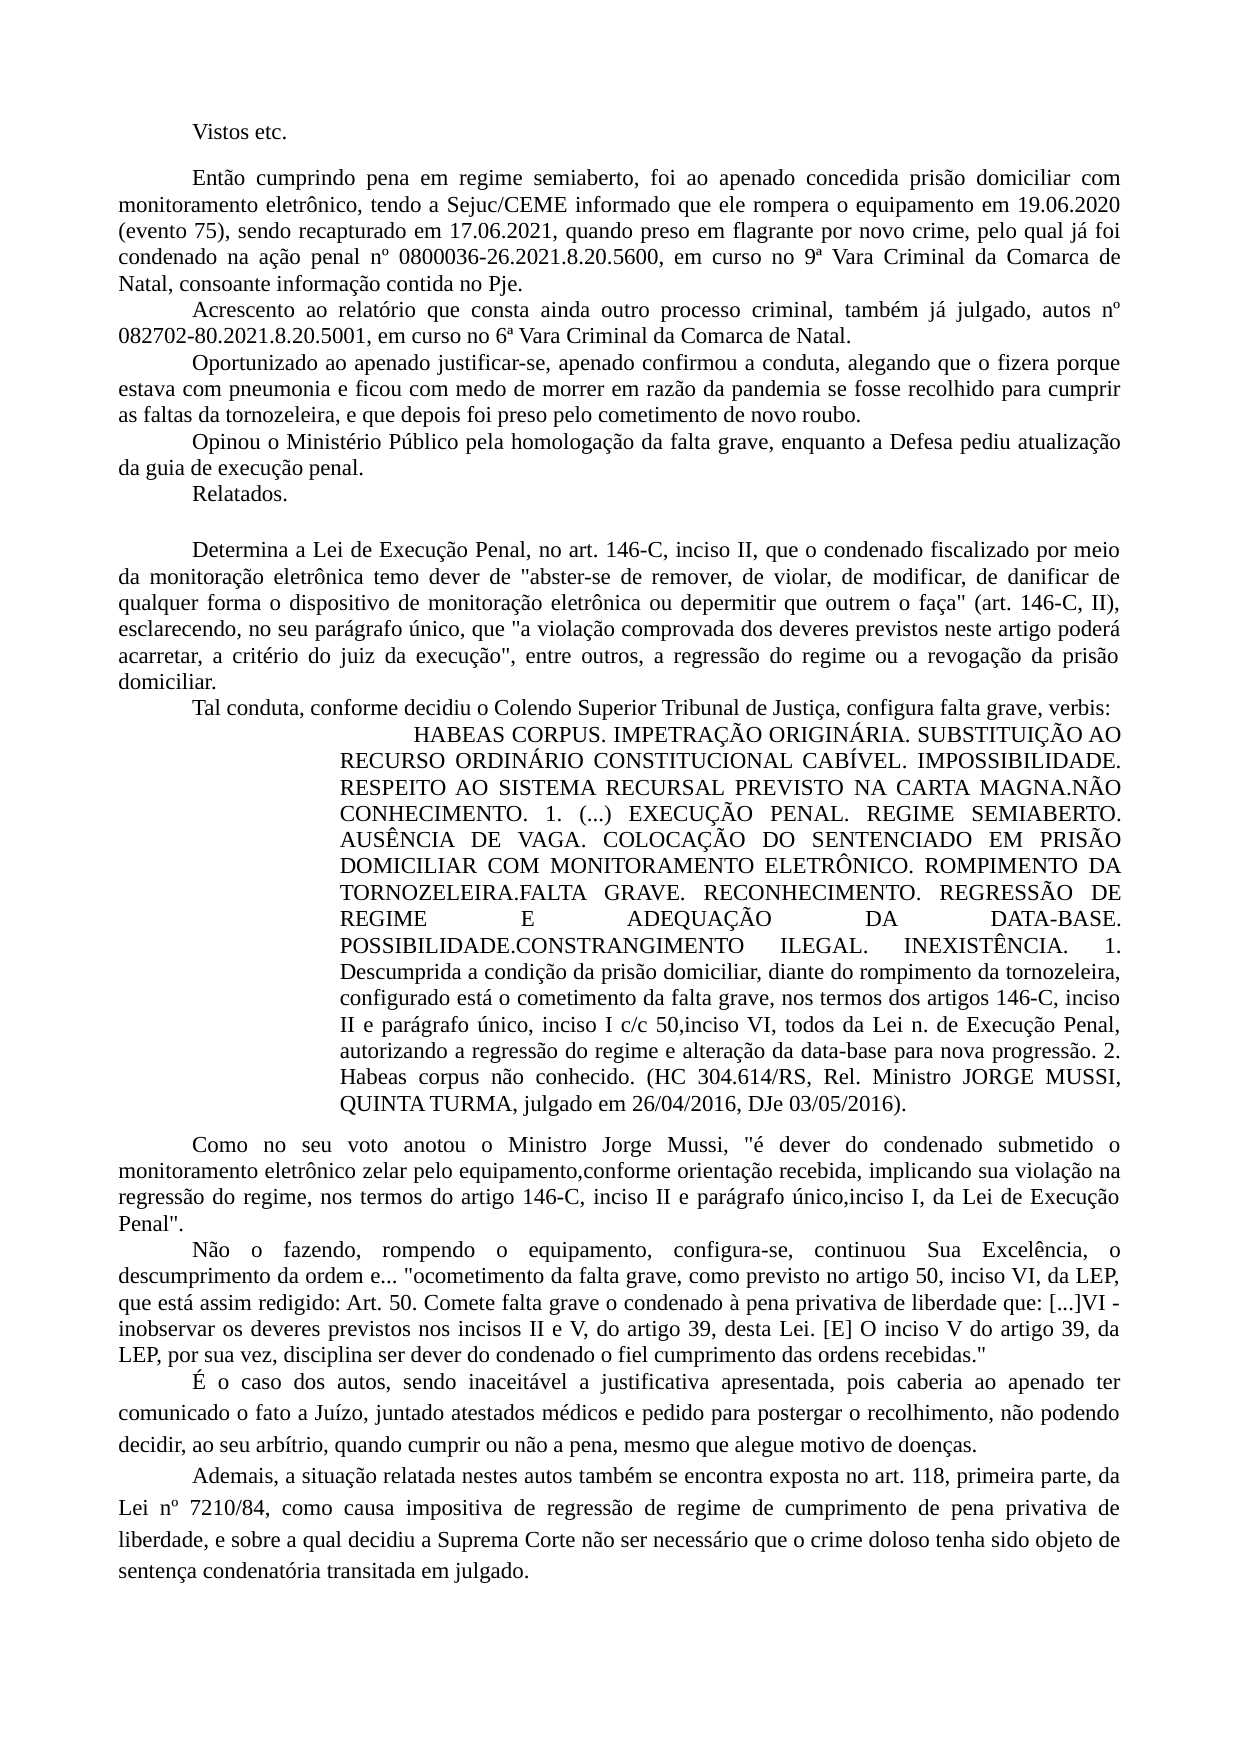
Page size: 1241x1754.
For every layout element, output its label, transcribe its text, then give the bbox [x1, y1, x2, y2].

text Determina a Lei de Execução Penal, no art. 146-C, inciso II, que o condenado fiscalizado por meio da monitoração eletrônica temo dever de "abster-se de remover, de violar, de modificar, de danificar de qualquer forma o dispositivo de monitoração eletrônica ou depermitir que outrem o faça" (art. 146-C, II), esclarecendo, no seu parágrafo único, que "a violação comprovada dos deveres previstos neste artigo poderá acarretar, a critério do juiz da execução", entre outros, a regressão do regime ou a revogação da prisão domiciliar. [118, 536, 1122, 694]
text Ademais, a situação relatada nestes autos também se encontra exposta no art. 118, primeira parte, da Lei nº 7210/84, como causa impositiva de regressão de regime de cumprimento de pena privativa de liberdade, e sobre a qual decidiu a Suprema Corte não ser necessário que o crime doloso tenha sido objeto de sentença condenatória transitada em julgado. [118, 1463, 1122, 1584]
text Relatados. [118, 481, 1122, 507]
text Como no seu voto anotou o Ministro Jorge Mussi, "é dever do condenado submetido o monitoramento eletrônico zelar pelo equipamento,conforme orientação recebida, implicando sua violação na regressão do regime, nos termos do artigo 146-C, inciso II e parágrafo único,inciso I, da Lei de Execução Penal". [118, 1131, 1122, 1236]
text HABEAS CORPUS. IMPETRAÇÃO ORIGINÁRIA. SUBSTITUIÇÃO AO RECURSO ORDINÁRIO CONSTITUCIONAL CABÍVEL. IMPOSSIBILIDADE. RESPEITO AO SISTEMA RECURSAL PREVISTO NA CARTA MAGNA.NÃO CONHECIMENTO. 1. (...) EXECUÇÃO PENAL. REGIME SEMIABERTO. AUSÊNCIA DE VAGA. COLOCAÇÃO DO SENTENCIADO EM PRISÃO DOMICILIAR COM MONITORAMENTO ELETRÔNICO. ROMPIMENTO DA TORNOZELEIRA.FALTA GRAVE. RECONHECIMENTO. REGRESSÃO DE REGIME E ADEQUAÇÃO DA DATA-BASE. POSSIBILIDADE.CONSTRANGIMENTO ILEGAL. INEXISTÊNCIA. 1. Descumprida a condição da prisão domiciliar, diante do rompimento da tornozeleira, configurado está o cometimento da falta grave, nos termos dos artigos 146-C, inciso II e parágrafo único, inciso I c/c 50,inciso VI, todos da Lei n. de Execução Penal, autorizando a regressão do regime e alteração da data-base para nova progressão. 2. Habeas corpus não conhecido. (HC 304.614/RS, Rel. Ministro JORGE MUSSI, QUINTA TURMA, julgado em 26/04/2016, DJe 03/05/2016). [339, 721, 1122, 1116]
text Opinou o Ministério Público pela homologação da falta grave, enquanto a Defesa pediu atualização da guia de execução penal. [118, 428, 1122, 481]
text Acrescento ao relatório que consta ainda outro processo criminal, também já julgado, autos nº 082702-80.2021.8.20.5001, em curso no 6ª Vara Criminal da Comarca de Natal. [118, 296, 1122, 349]
text Oportunizado ao apenado justificar-se, apenado confirmou a conduta, alegando que o fizera porque estava com pneumonia e ficou com medo de morrer em razão da pandemia se fosse recolhido para cumprir as faltas da tornozeleira, e que depois foi preso pelo cometimento de novo roubo. [118, 349, 1122, 428]
text Então cumprindo pena em regime semiaberto, foi ao apenado concedida prisão domiciliar com monitoramento eletrônico, tendo a Sejuc/CEME informado que ele rompera o equipamento em 19.06.2020 (evento 75), sendo recapturado em 17.06.2021, quando preso em flagrante por novo crime, pelo qual já foi condenado na ação penal nº 0800036-26.2021.8.20.5600, em curso no 9ª Vara Criminal da Comarca de Natal, consoante informação contida no Pje. [118, 164, 1122, 296]
text Não o fazendo, rompendo o equipamento, configura-se, continuou Sua Excelência, o descumprimento da ordem e... "ocometimento da falta grave, como previsto no artigo 50, inciso VI, da LEP, que está assim redigido: Art. 50. Comete falta grave o condenado à pena privativa de liberdade que: [...]VI - inobservar os deveres previstos nos incisos II e V, do artigo 39, desta Lei. [E] O inciso V do artigo 39, da LEP, por sua vez, disciplina ser dever do condenado o fiel cumprimento das ordens recebidas." [118, 1236, 1122, 1368]
text É o caso dos autos, sendo inaceitável a justificativa apresentada, pois caberia ao apenado ter comunicado o fato a Juízo, juntado atestados médicos e pedido para postergar o recolhimento, não podendo decidir, ao seu arbítrio, quando cumprir ou não a pena, mesmo que alegue motivo de doenças. [118, 1368, 1122, 1457]
text Vistos etc. [118, 118, 1122, 144]
text Tal conduta, conforme decidiu o Colendo Superior Tribunal de Justiça, configura falta grave, verbis: [118, 694, 1122, 721]
